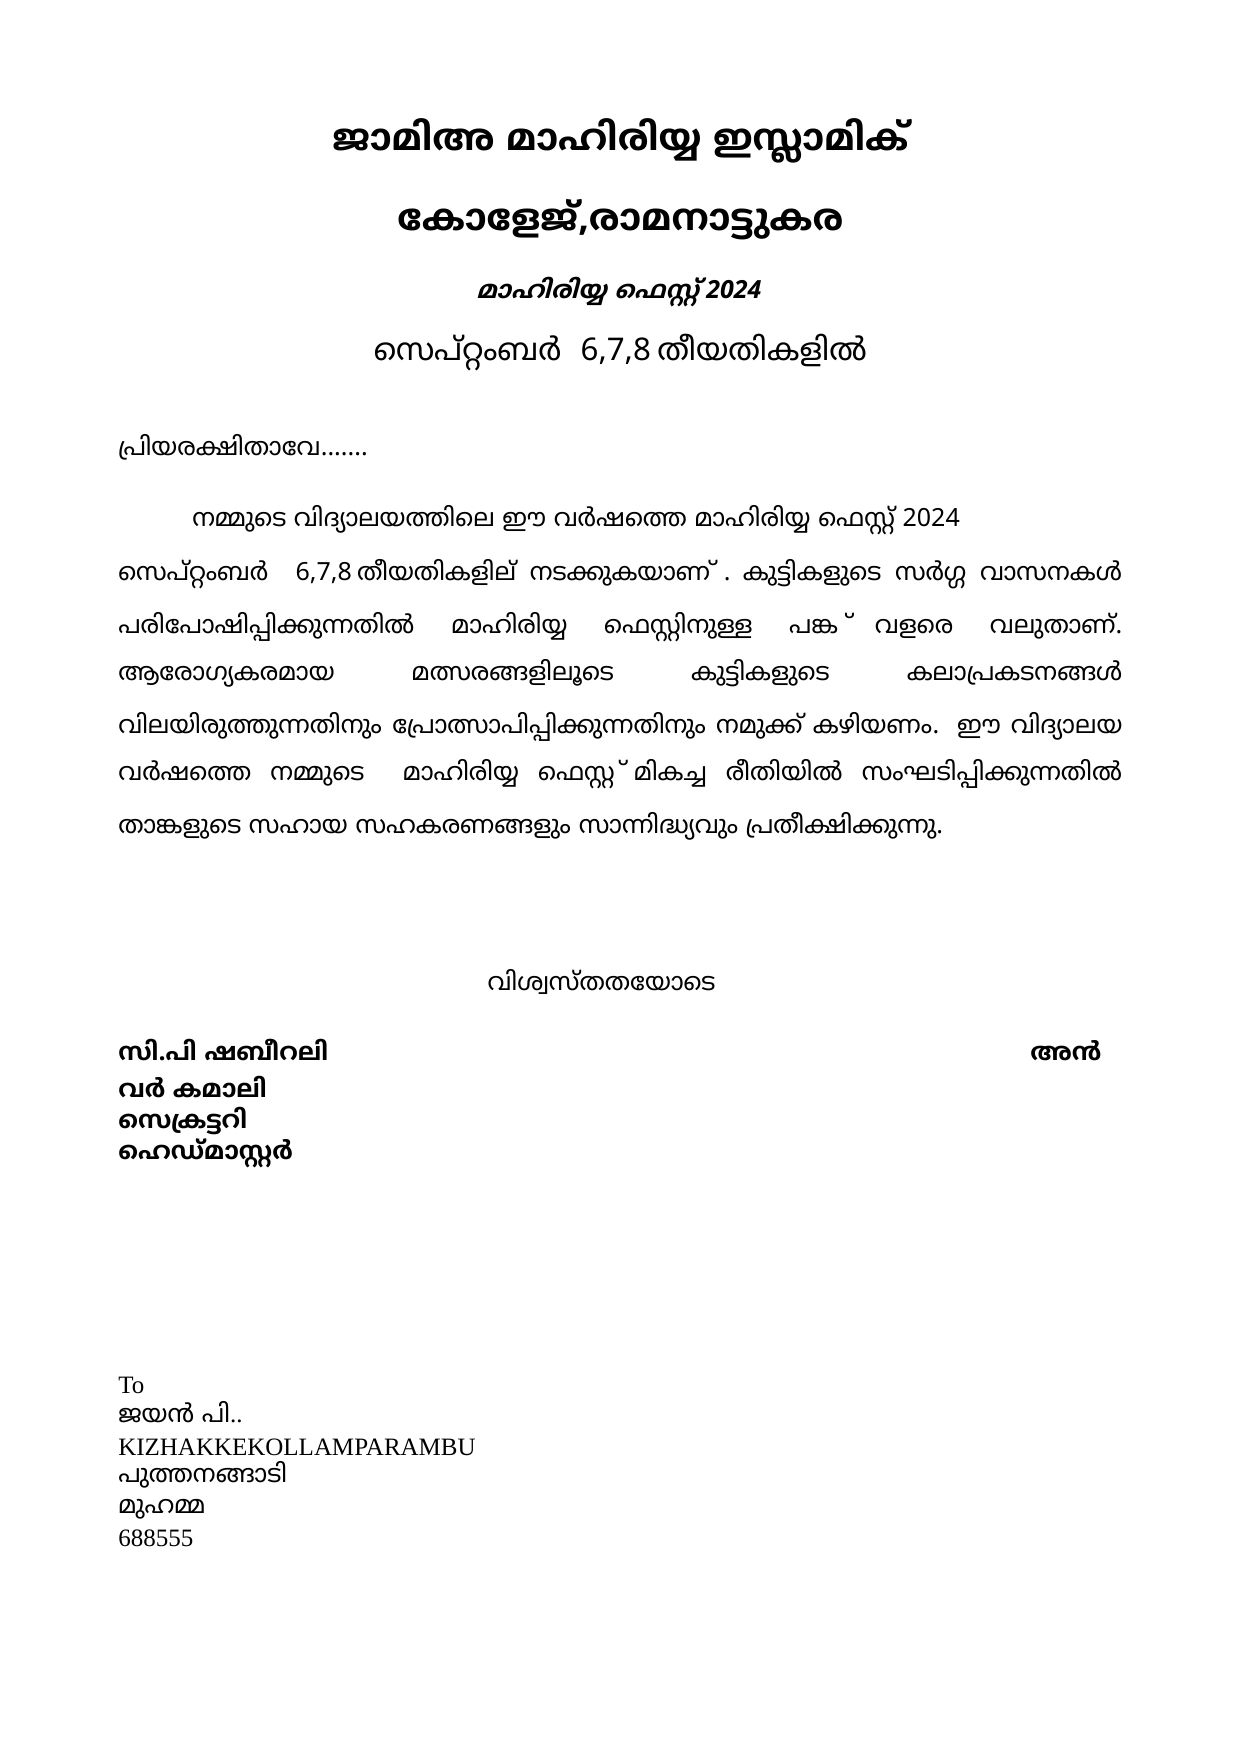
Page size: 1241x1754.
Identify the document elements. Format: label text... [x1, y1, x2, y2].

text പുത്തനങ്ങാടി [118, 1461, 1122, 1492]
text സെക്രട്ടറി ഹെഡ്‌മാസ്റ്റര്‍ [118, 1107, 1122, 1169]
text മുഹമ്മ [118, 1492, 1122, 1523]
text 688555 [118, 1523, 1122, 1552]
text To [118, 1370, 1122, 1399]
text സി.പി ഷബീറലി‍ അന്‍വ‍‍ര്‍ കമാലി ‍ [118, 1034, 1122, 1107]
text ‌‌ [118, 896, 1122, 929]
text KIZHAKKEKOLLAMPARAMBU [118, 1432, 1122, 1461]
text വിശ്വസ്തതയോടെ [118, 964, 1122, 1000]
text നമ്മുടെ വിദ്യാലയത്തിലെ ഈ വര്‍ഷത്തെ മാഹിരിയ്യ ഫെസ്റ്റ് 2024 [118, 499, 1122, 536]
text മാഹിരിയ്യ ഫെസ്റ്റ് 2024 [118, 272, 1122, 308]
text സെപ്റ്റംബര്‍ 6,7,8തീയതികളില്‍ [118, 327, 1122, 372]
text സെപ്റ്റംബര്‍ 6,7,8തീയതികളില്‍‍ നടക്കുകയാണ് . കുട്ടികളുടെ സര്‍ഗ്ഗ വാസനകള്‍ പരിപോഷിപ്പിക്കുന്നതില്‍ മാഹിരിയ്യ ഫെസ്റ്റിനുള്ള പങ്ക് വളരെ വലുതാണ്. ആരോഗ്യകരമായ മത്സരങ്ങളിലൂടെ കുട്ടികളുടെ കലാപ്രകടനങ്ങള്‍ വിലയിരുത്തുന്നതിനും പ്രോത്സാപിപ്പിക്കുന്നതിനും നമുക്ക് കഴിയണം. ഈ വിദ്യാലയ വര്‍ഷത്തെ നമ്മുടെ മാഹിരിയ്യ ഫെസ്റ്റ് മികച്ച രീതിയില്‍ സംഘടിപ്പിക്കുന്നതില്‍ താങ്കളുടെ സഹായ സഹകരണങ്ങളും സാന്നിദ്ധ്യവും പ്രതീക്ഷിക്കുന്നു. [118, 554, 1122, 843]
text പ്രിയരക്ഷിതാവേ....... [118, 429, 1122, 465]
text ജയന്‍ പി.. [118, 1399, 1122, 1432]
text ജാമിഅ മാഹിരിയ്യ ഇസ്ലാമിക് കോളേജ്,രാമനാട്ടുകര [118, 118, 1122, 245]
